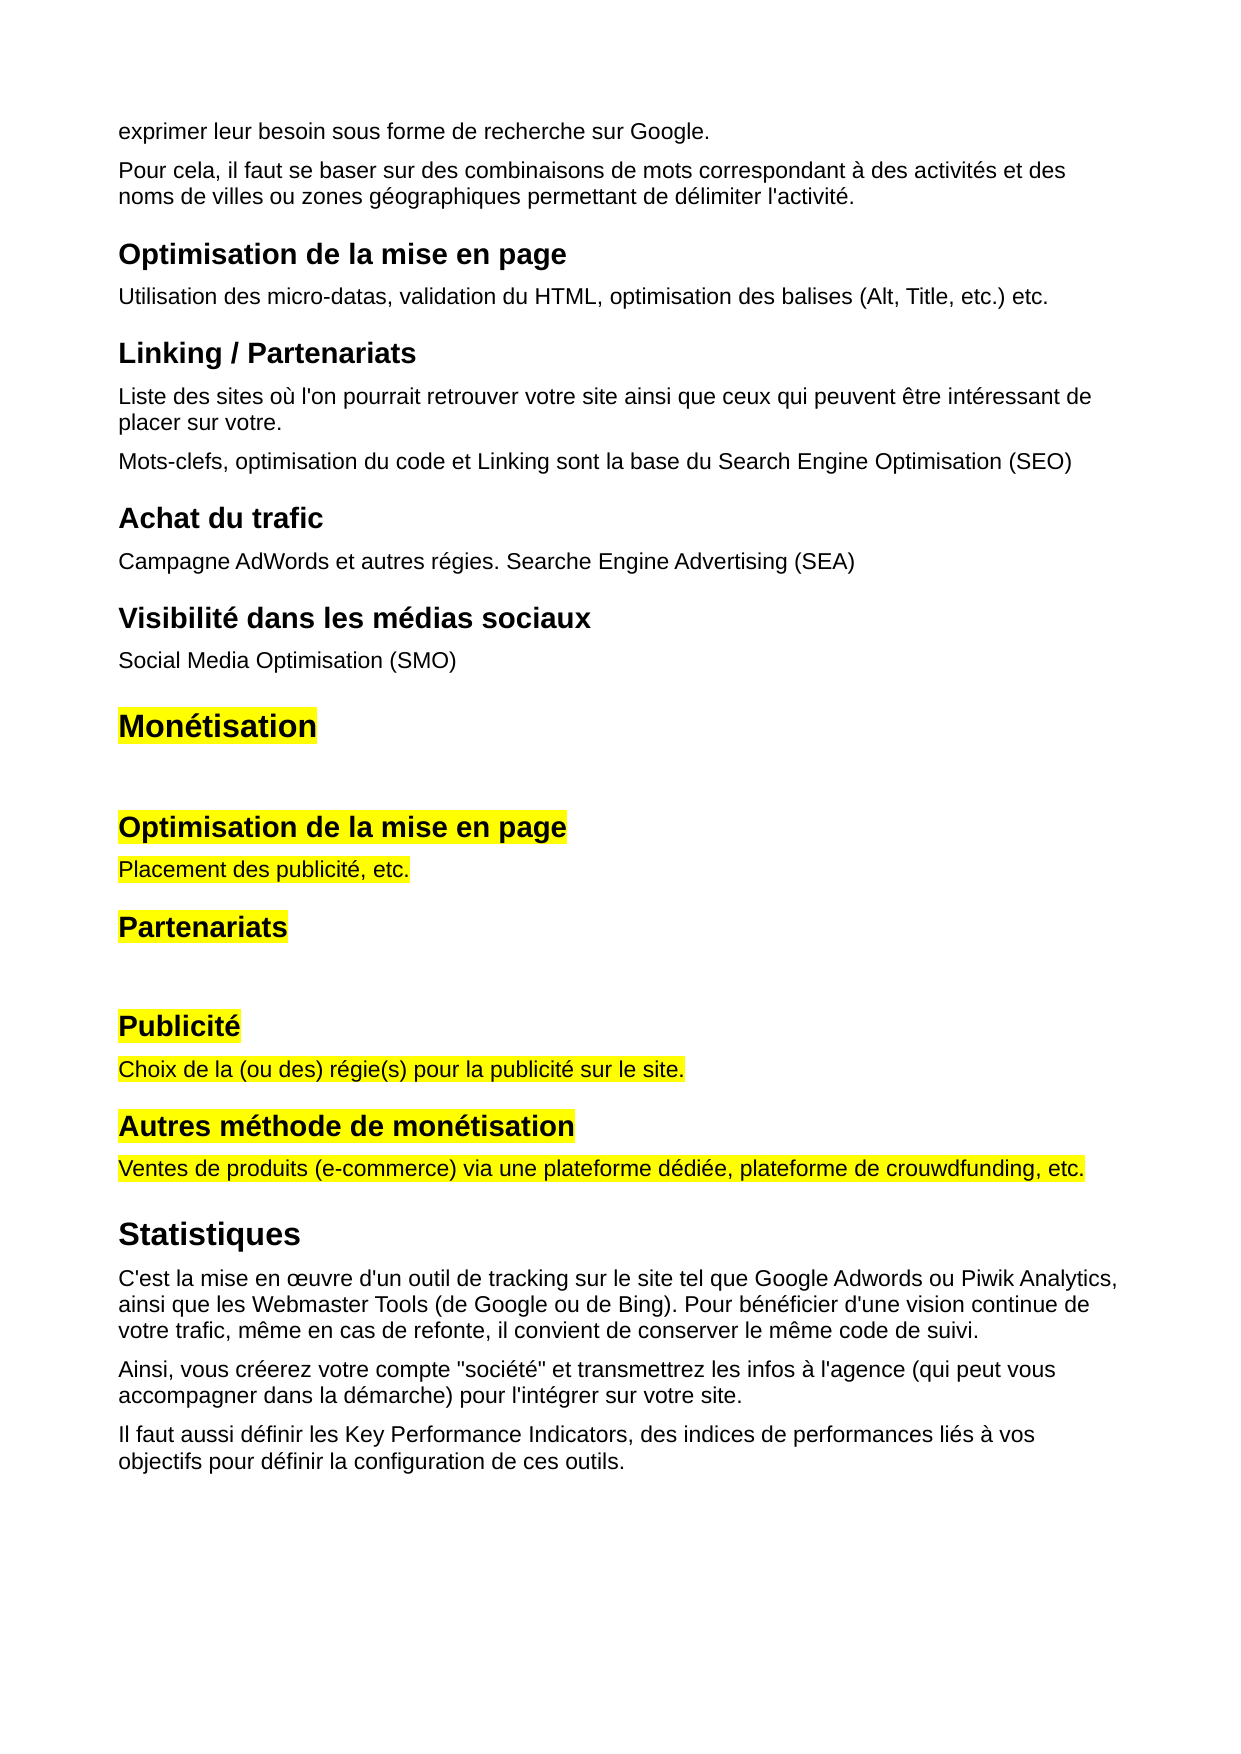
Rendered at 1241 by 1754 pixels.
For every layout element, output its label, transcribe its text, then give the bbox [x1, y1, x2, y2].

text Ainsi, vous créerez votre compte "société" et transmettrez les infos à l'agence (qui peut vous accompagner dans la démarche) pour l'intégrer sur votre site. [118, 1356, 1122, 1409]
subtitle Achat du trafic [118, 501, 1122, 535]
subtitle Autres méthode de monétisation [118, 1109, 1122, 1143]
subtitle Monétisation [118, 707, 1122, 744]
text Mots-clefs, optimisation du code et Linking sont la base du Search Engine Optimisation (SEO) [118, 448, 1122, 474]
text Ventes de produits (e-commerce) via une plateforme dédiée, plateforme de crouwdfunding, etc. [118, 1155, 1122, 1182]
text exprimer leur besoin sous forme de recherche sur Google. [118, 118, 1122, 144]
subtitle Statistiques [118, 1215, 1122, 1252]
subtitle Partenariats [118, 910, 1122, 943]
subtitle Optimisation de la mise en page [118, 237, 1122, 271]
text Pour cela, il faut se baser sur des combinaisons de mots correspondant à des activités et des noms de villes ou zones géographiques permettant de délimiter l'activité. [118, 157, 1122, 210]
subtitle Optimisation de la mise en page [118, 810, 1122, 844]
subtitle Linking / Partenariats [118, 336, 1122, 370]
text Social Media Optimisation (SMO) [118, 647, 1122, 674]
text Liste des sites où l'on pourrait retrouver votre site ainsi que ceux qui peuvent être intéressant de placer sur votre. [118, 383, 1122, 435]
text Campagne AdWords et autres régies. Searche Engine Advertising (SEA) [118, 548, 1122, 574]
text Placement des publicité, etc. [118, 856, 1122, 883]
text Choix de la (ou des) régie(s) pour la publicité sur le site. [118, 1056, 1122, 1082]
text Utilisation des micro-datas, validation du HTML, optimisation des balises (Alt, Title, etc.) etc. [118, 283, 1122, 309]
subtitle Publicité [118, 1009, 1122, 1043]
text C'est la mise en œuvre d'un outil de tracking sur le site tel que Google Adwords ou Piwik Analytics, ainsi que les Webmaster Tools (de Google ou de Bing). Pour bénéficier d'une vision continue de votre trafic, même en cas de refonte, il convient de conserver le même code de suivi. [118, 1264, 1122, 1344]
subtitle Visibilité dans les médias sociaux [118, 601, 1122, 635]
text Il faut aussi définir les Key Performance Indicators, des indices de performances liés à vos objectifs pour définir la configuration de ces outils. [118, 1421, 1122, 1474]
